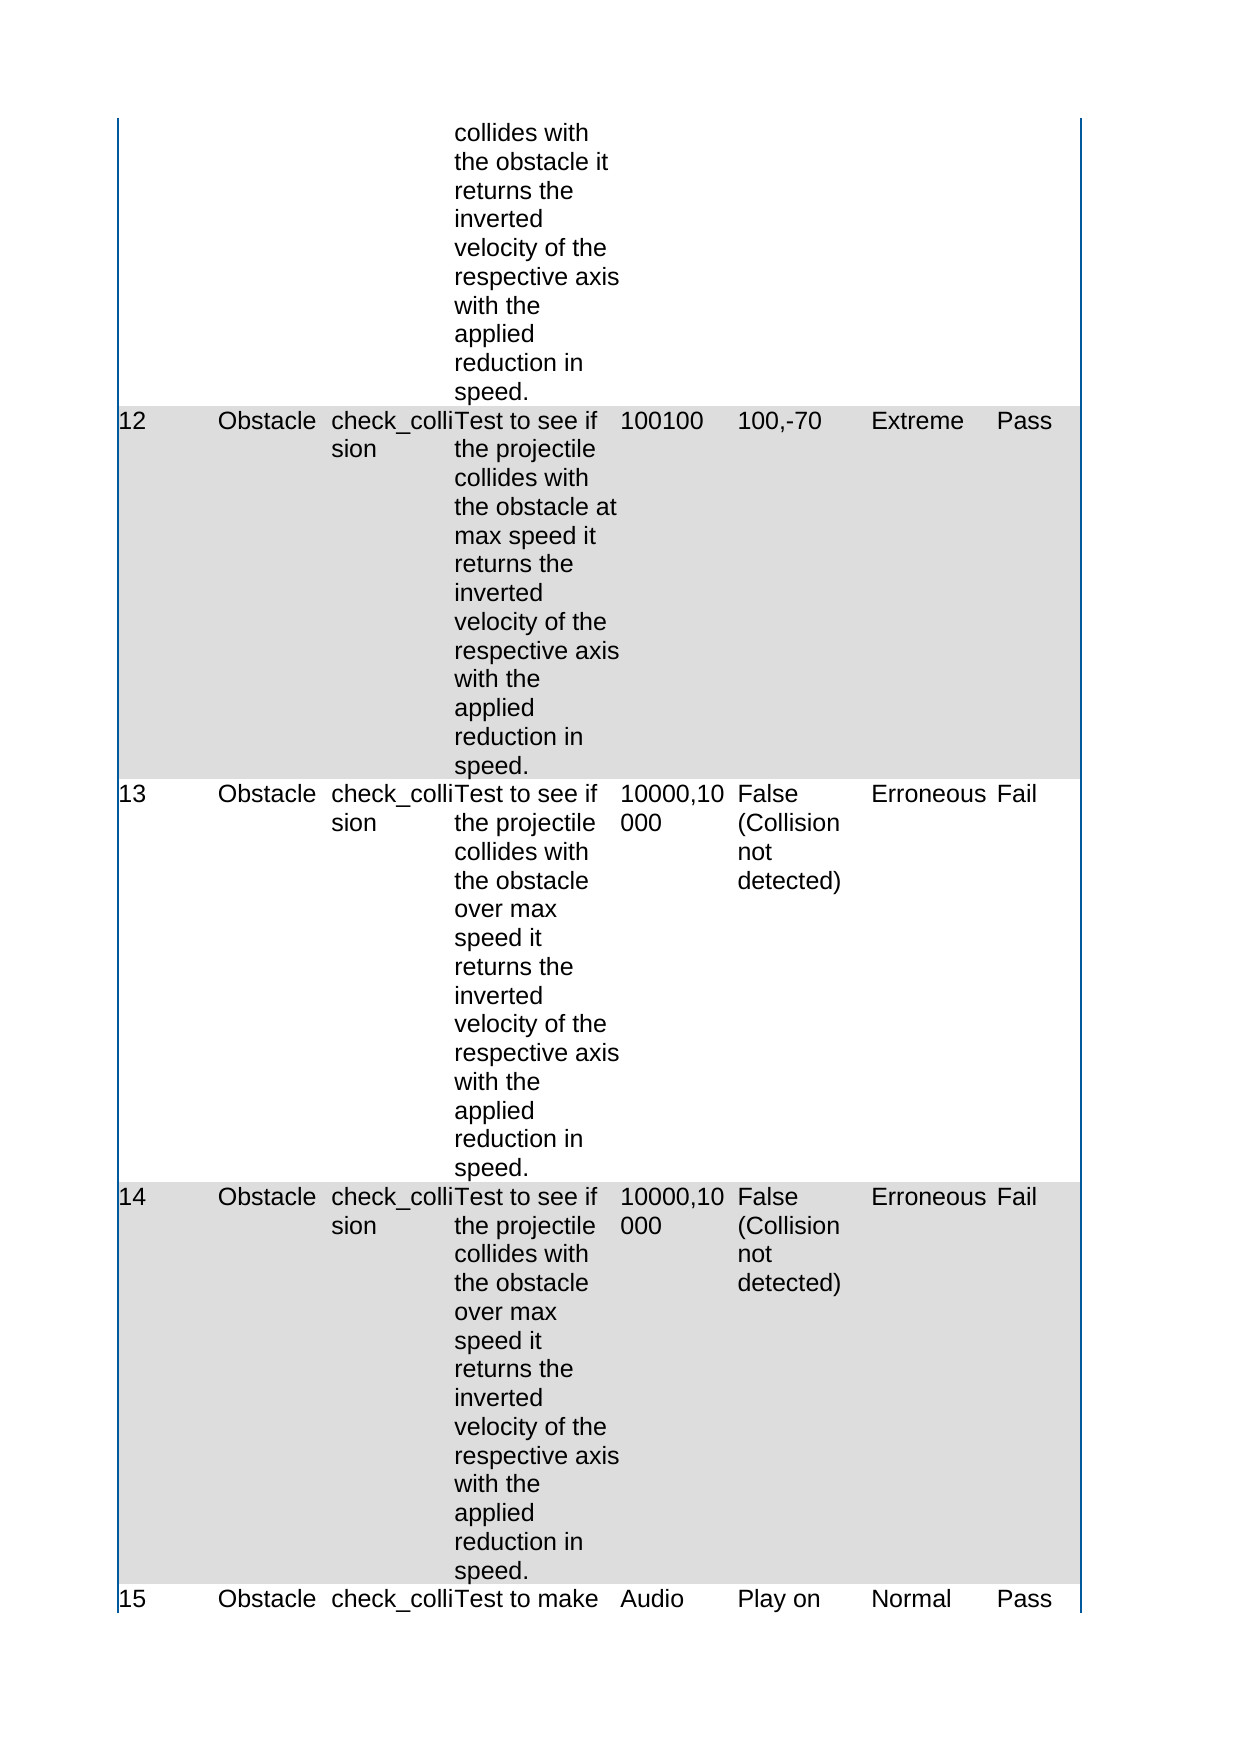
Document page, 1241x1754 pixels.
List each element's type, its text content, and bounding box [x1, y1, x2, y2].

table_cell 10000,10000 [620, 779, 737, 1182]
table_cell Erroneous [871, 1182, 997, 1584]
table_cell Erroneous [871, 779, 997, 1182]
table_cell [871, 118, 997, 406]
table_cell False (Collision not detected) [737, 779, 871, 1182]
table_cell 15 [119, 1584, 218, 1613]
table_cell Pass [997, 406, 1080, 779]
table_cell [218, 118, 331, 406]
table_cell 14 [119, 1182, 218, 1584]
table_cell check_collision [331, 1584, 454, 1613]
table_cell Audio [620, 1584, 737, 1613]
table_cell Play on [737, 1584, 871, 1613]
table_cell 10000,10000 [620, 1182, 737, 1584]
table_cell Test to see if the projectile collides with the obstacle at max speed it returns the inverted velocity of the respective axis with the applied reduction in speed. [454, 406, 620, 779]
table_cell 100100 [620, 406, 737, 779]
table_cell [620, 118, 737, 406]
table_cell Test to make sure the collision sound will play if the current audio channel is in use [454, 1584, 620, 1613]
table_cell Test to see if the projectile collides with the obstacle over max speed it returns the inverted velocity of the respective axis with the applied reduction in speed. [454, 1182, 620, 1584]
table_cell [331, 118, 454, 406]
table_cell check_collision [331, 1182, 454, 1584]
table_cell Test to see if the projectile collides with the obstacle over max speed it returns the inverted velocity of the respective axis with the applied reduction in speed. [454, 779, 620, 1182]
table_cell check_collision [331, 406, 454, 779]
table_cell Obstacle [218, 406, 331, 779]
table_cell Fail [997, 1182, 1080, 1584]
table_cell 12 [119, 406, 218, 779]
table_cell 13 [119, 779, 218, 1182]
table_cell Extreme [871, 406, 997, 779]
table_cell check_collision [331, 779, 454, 1182]
table_cell [737, 118, 871, 406]
table_cell Obstacle [218, 1182, 331, 1584]
table_cell [119, 118, 218, 406]
table_cell collides with the obstacle it returns the inverted velocity of the respective axis with the applied reduction in speed. [454, 118, 620, 406]
table_cell [997, 118, 1080, 406]
table_cell Pass [997, 1584, 1080, 1613]
table_cell Normal [871, 1584, 997, 1613]
table_cell 100,-70 [737, 406, 871, 779]
table_cell False (Collision not detected) [737, 1182, 871, 1584]
table_cell Fail [997, 779, 1080, 1182]
table_cell Obstacle [218, 1584, 331, 1613]
table_cell Obstacle [218, 779, 331, 1182]
